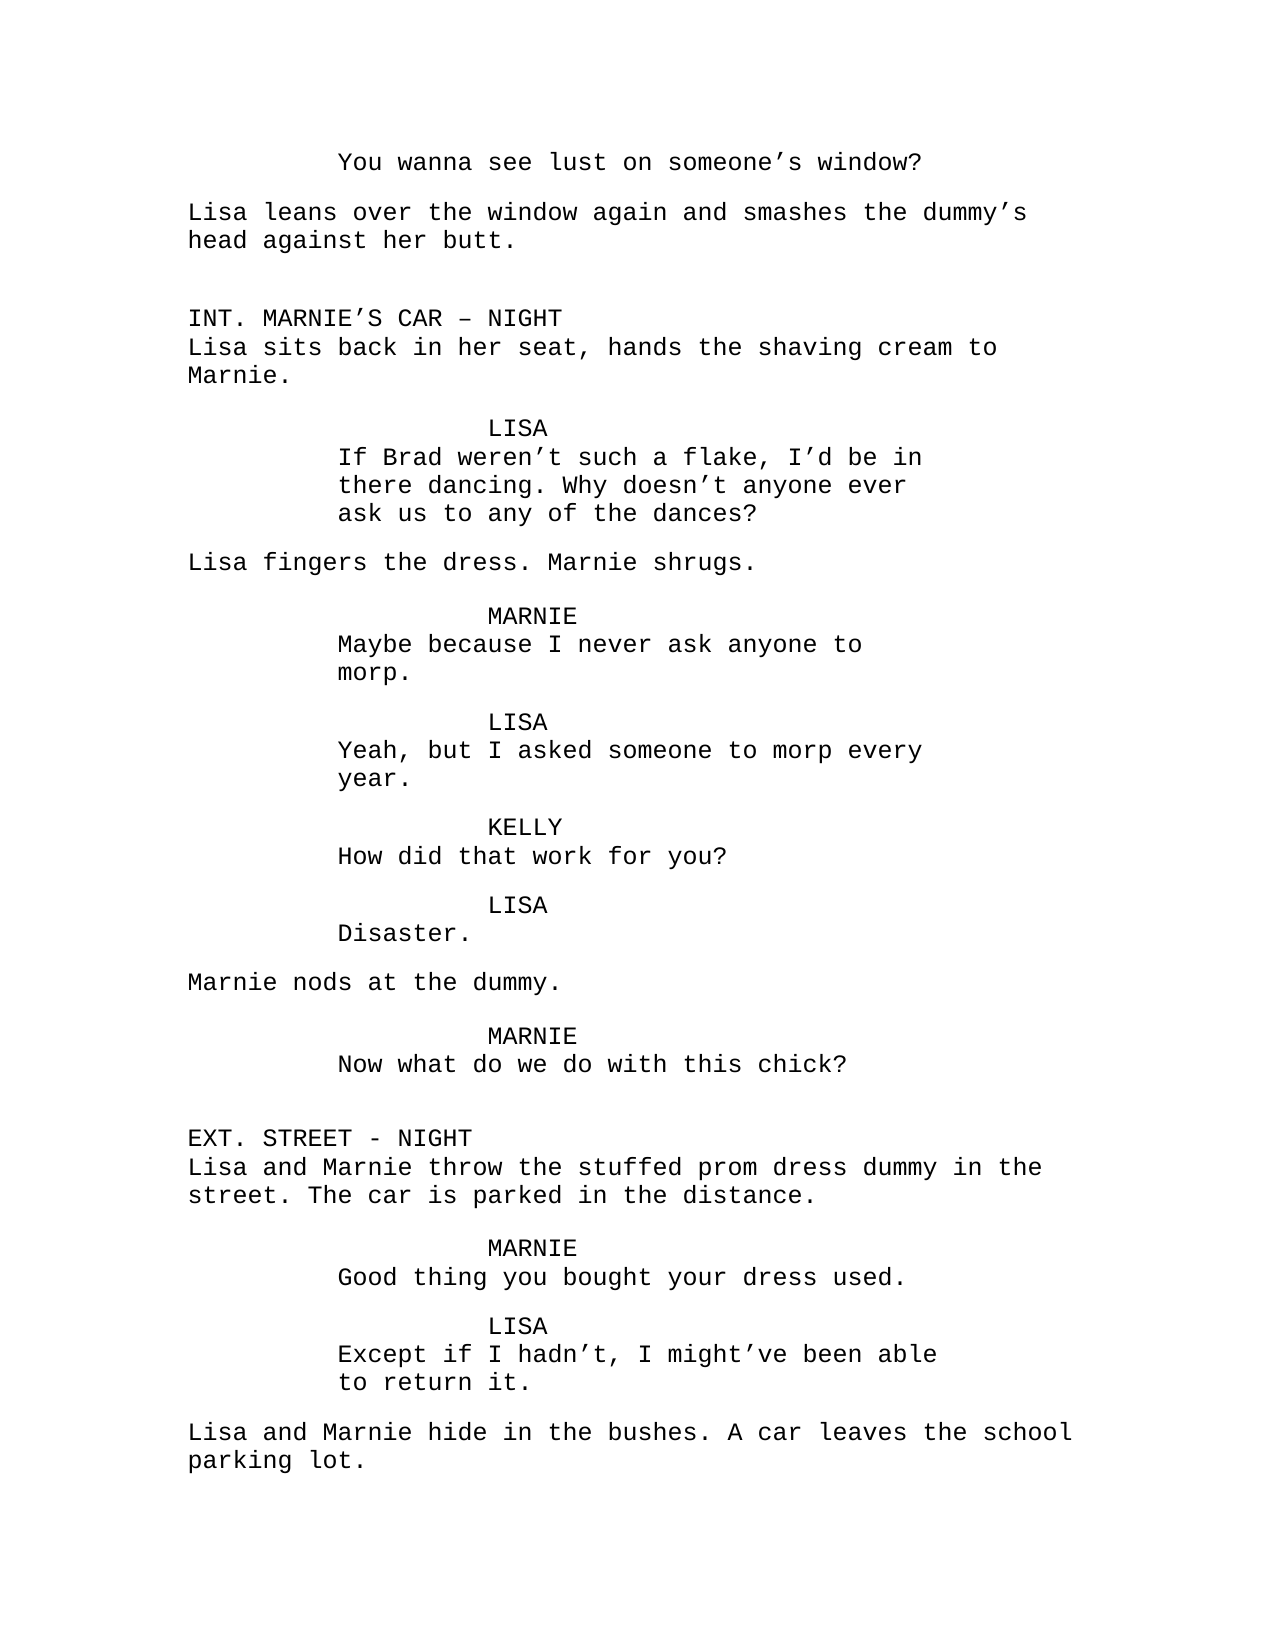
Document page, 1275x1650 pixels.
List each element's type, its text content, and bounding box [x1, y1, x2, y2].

text MARNIE [187, 603, 1087, 632]
text Marnie nods at the dummy. [187, 970, 1087, 998]
text KELLY [187, 815, 1087, 843]
text LISA [187, 892, 1087, 921]
text Lisa sits back in her seat, hands the shaving cream to Marnie. [187, 334, 1087, 391]
text How did that work for you? [337, 843, 937, 872]
text Except if I hadn’t, I might’ve been able to return it. [337, 1342, 937, 1398]
text Lisa and Marnie throw the stuffed prom dress dummy in the street. The car is parked in the distance. [187, 1154, 1087, 1211]
text Disaster. [337, 921, 937, 949]
text LISA [187, 709, 1087, 737]
text Maybe because I never ask anyone to morp. [337, 632, 937, 688]
text You wanna see lust on someone’s window? [337, 150, 937, 178]
text MARNIE [187, 1023, 1087, 1052]
text Now what do we do with this chick? [337, 1052, 937, 1080]
text Yeah, but I asked someone to morp every year. [337, 737, 937, 794]
text If Brad weren’t such a flake, I’d be in there dancing. Why doesn’t anyone ever ask us to any of the dances? [337, 444, 937, 529]
text Lisa and Marnie hide in the bushes. A car leaves the school parking lot. [187, 1419, 1087, 1476]
subtitle INT. MARNIE’S CAR – NIGHT [187, 306, 1087, 334]
text MARNIE [187, 1236, 1087, 1264]
text Lisa leans over the window again and smashes the dummy’s head against her butt. [187, 199, 1087, 256]
text Lisa fingers the dress. Marnie shrugs. [187, 550, 1087, 578]
text Good thing you bought your dress used. [337, 1264, 937, 1292]
text LISA [187, 1313, 1087, 1342]
text LISA [187, 416, 1087, 444]
subtitle EXT. STREET - NIGHT [187, 1126, 1087, 1154]
